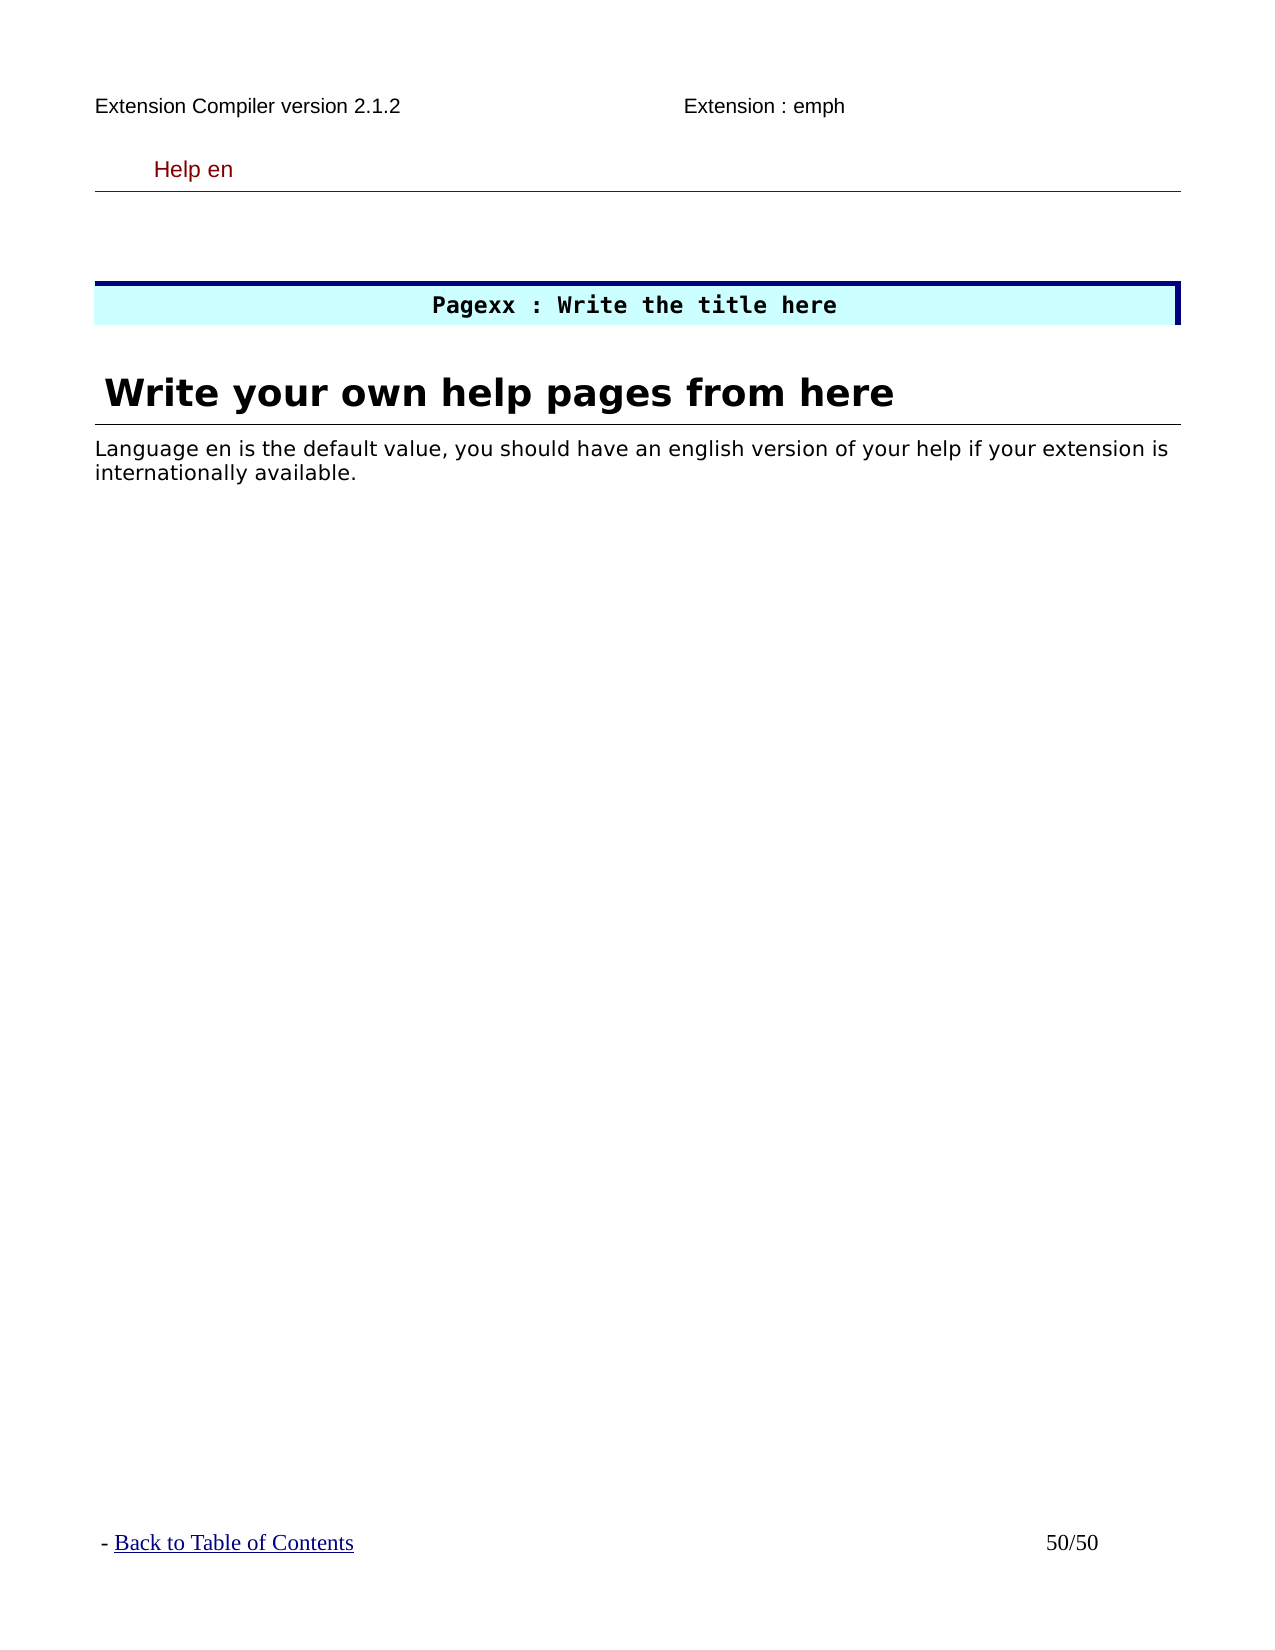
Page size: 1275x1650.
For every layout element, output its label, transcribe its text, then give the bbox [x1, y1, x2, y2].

text Write your own help pages from here [94, 361, 1181, 424]
text Pagexx : Write the title here [94, 282, 1175, 325]
text Help en [94, 147, 1181, 192]
text Language en is the default value, you should have an english version of your help if your extension is internationally available. [94, 437, 1181, 486]
